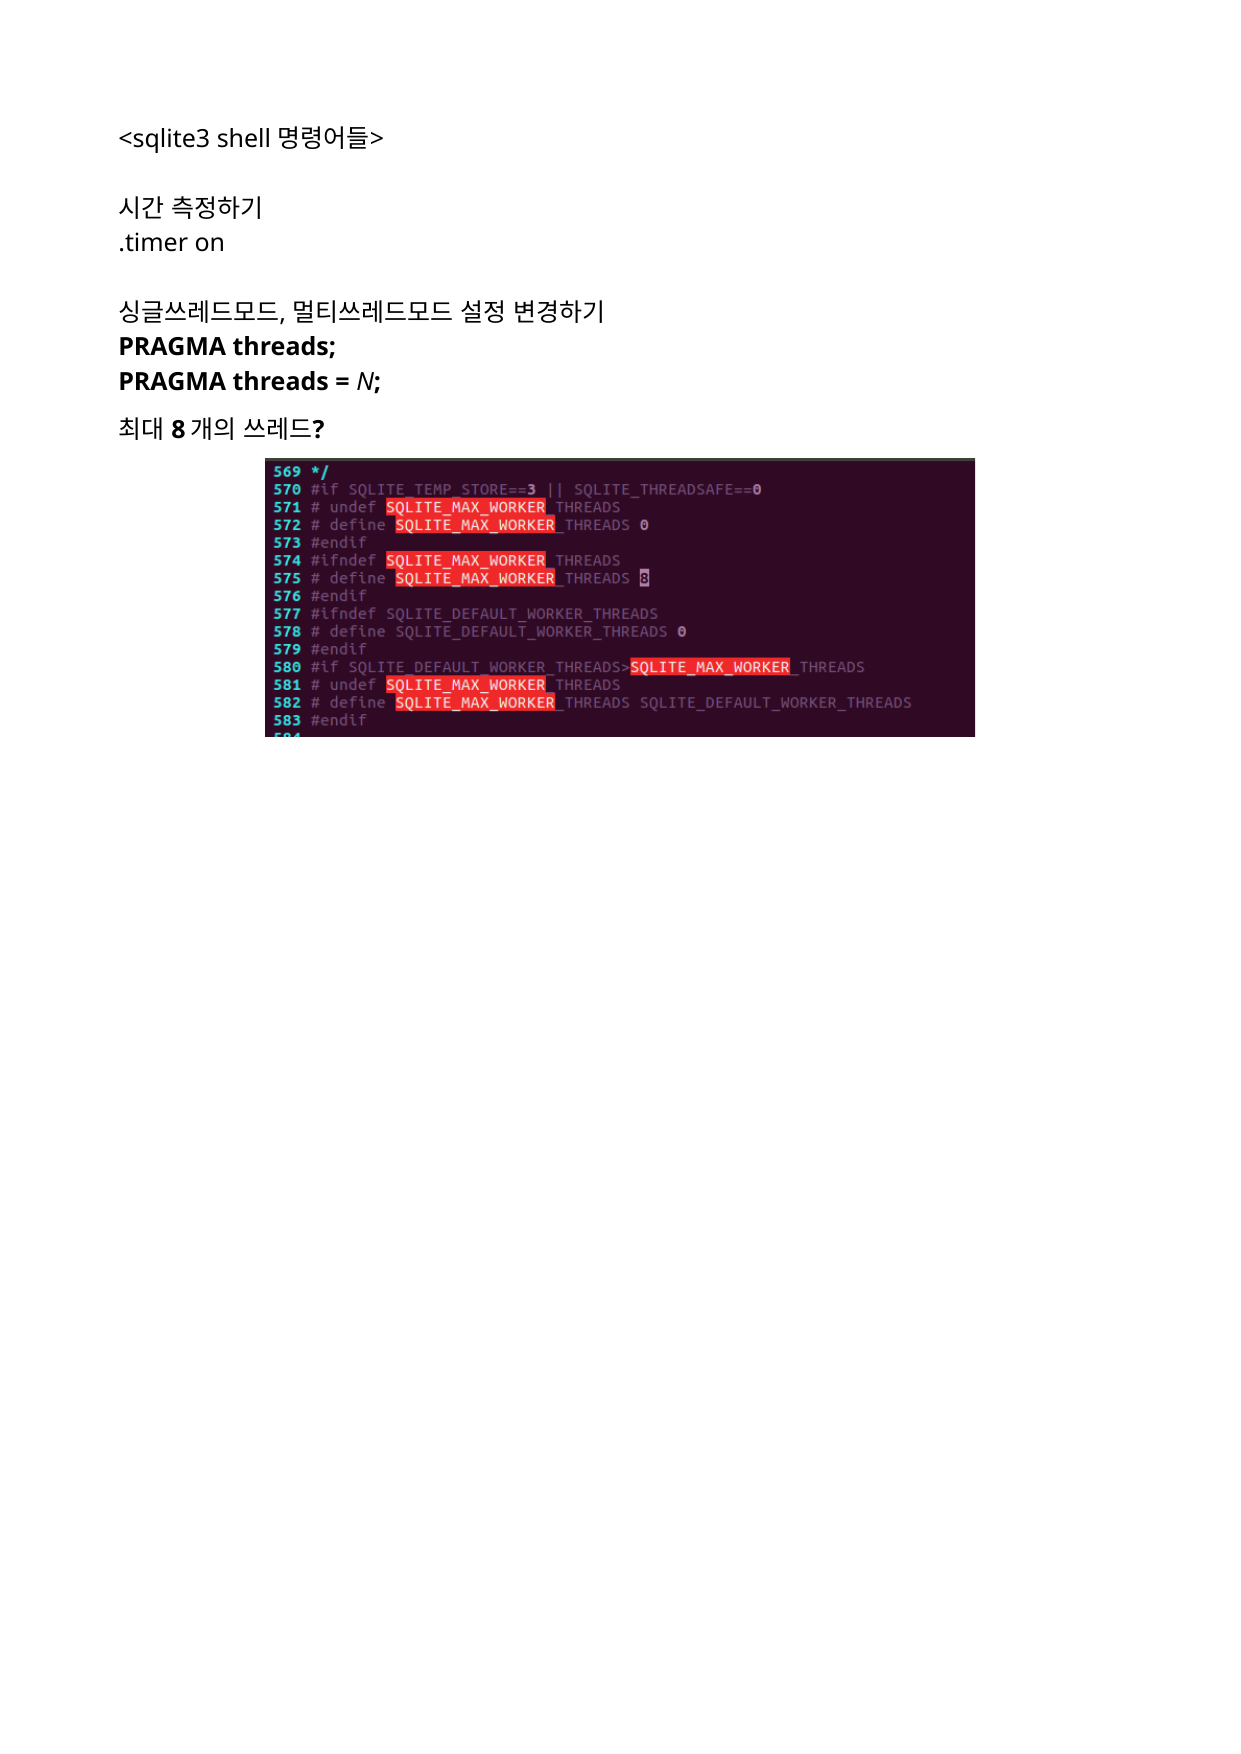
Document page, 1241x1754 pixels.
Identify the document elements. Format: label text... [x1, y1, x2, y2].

picture [265, 458, 976, 737]
text 시간 측정하기 [118, 188, 1122, 225]
text <sqlite3 shell 명령어들> [118, 118, 1122, 154]
text 싱글쓰레드모드, 멀티쓰레드모드 설정 변경하기 [118, 293, 1122, 329]
text .timer on [118, 225, 1122, 259]
text PRAGMA threads; PRAGMA threads = N; [118, 329, 1122, 397]
text 최대 8개의 쓰레드? [118, 410, 1122, 446]
